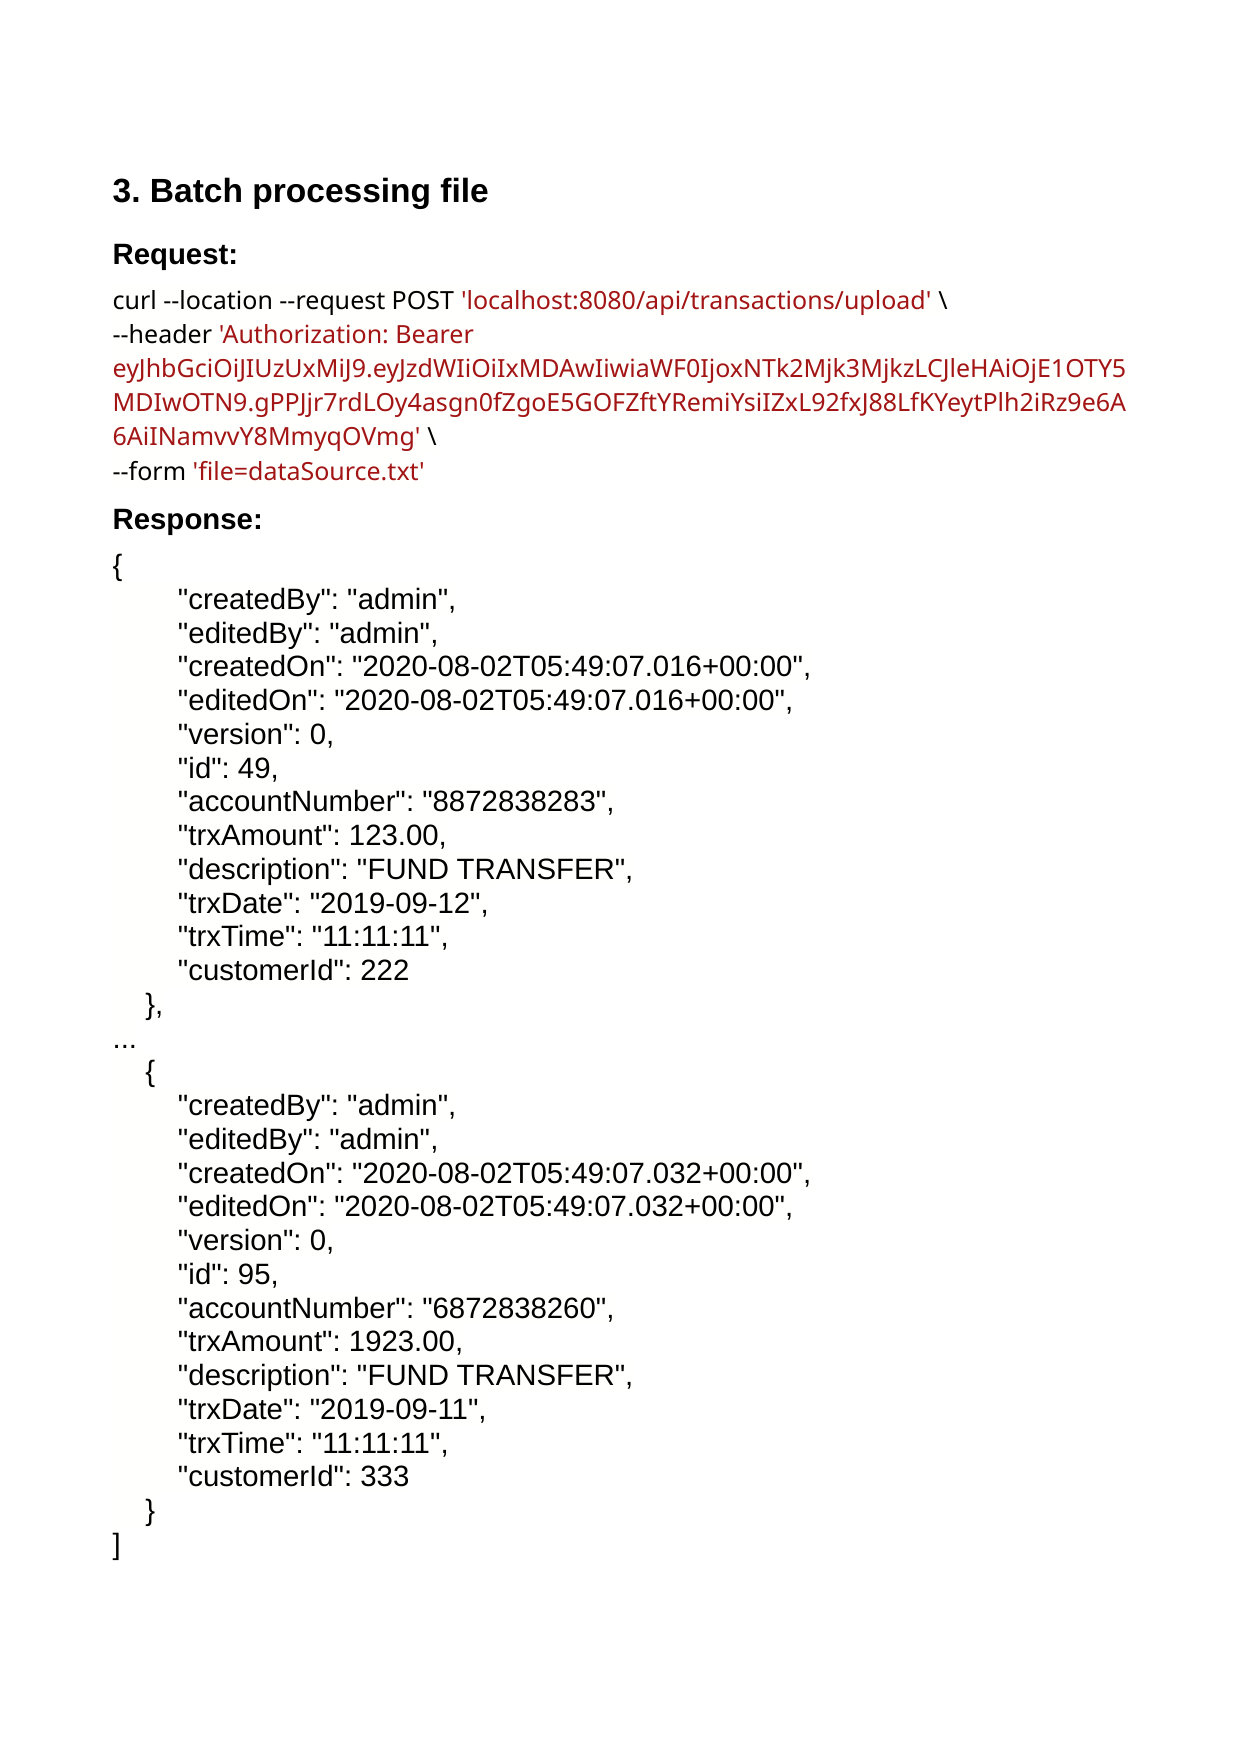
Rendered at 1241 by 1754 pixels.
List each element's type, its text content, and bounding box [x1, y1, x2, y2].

text "trxTime": "11:11:11", [112, 919, 1128, 953]
text "trxDate": "2019-09-11", [112, 1392, 1128, 1426]
text "accountNumber": "8872838283", [112, 784, 1128, 818]
text curl --location --request POST 'localhost:8080/api/transactions/upload' \ [112, 283, 1128, 317]
text "version": 0, [112, 1223, 1128, 1257]
text "customerId": 333 [112, 1459, 1128, 1493]
text "createdBy": "admin", [112, 582, 1128, 616]
text "trxAmount": 1923.00, [112, 1324, 1128, 1358]
text "createdOn": "2020-08-02T05:49:07.016+00:00", [112, 649, 1128, 683]
text "id": 49, [112, 751, 1128, 784]
text "version": 0, [112, 717, 1128, 751]
text "trxDate": "2019-09-12", [112, 886, 1128, 919]
text "description": "FUND TRANSFER", [112, 852, 1128, 886]
text { [112, 548, 1128, 582]
text "description": "FUND TRANSFER", [112, 1358, 1128, 1392]
text "createdOn": "2020-08-02T05:49:07.032+00:00", [112, 1156, 1128, 1189]
text ] [112, 1527, 1128, 1561]
text { [112, 1054, 1128, 1088]
text "trxAmount": 123.00, [112, 818, 1128, 852]
text } [112, 1493, 1128, 1527]
text "editedBy": "admin", [112, 616, 1128, 649]
text "editedOn": "2020-08-02T05:49:07.032+00:00", [112, 1189, 1128, 1223]
text }, [112, 987, 1128, 1021]
text --form 'file=dataSource.txt' [112, 453, 1128, 487]
text ... [112, 1021, 1128, 1054]
subtitle Request: [112, 237, 1128, 270]
text "customerId": 222 [112, 953, 1128, 987]
text "createdBy": "admin", [112, 1088, 1128, 1122]
text "editedBy": "admin", [112, 1122, 1128, 1156]
text "accountNumber": "6872838260", [112, 1291, 1128, 1324]
subtitle 3. Batch processing file [112, 171, 1128, 209]
text "id": 95, [112, 1257, 1128, 1291]
text "trxTime": "11:11:11", [112, 1426, 1128, 1459]
text "editedOn": "2020-08-02T05:49:07.016+00:00", [112, 683, 1128, 717]
subtitle Response: [112, 502, 1128, 536]
text --header 'Authorization: Bearer eyJhbGciOiJIUzUxMiJ9.eyJzdWIiOiIxMDAwIiwiaWF0IjoxNTk2Mjk3MjkzLCJleHAiOjE1OTY5MDIwOTN9.gPPJjr7rdLOy4asgn0fZgoE5GOFZftYRemiYsiIZxL92fxJ88LfKYeytPlh2iRz9e6A6AiINamvvY8MmyqOVmg' \ [112, 317, 1128, 453]
